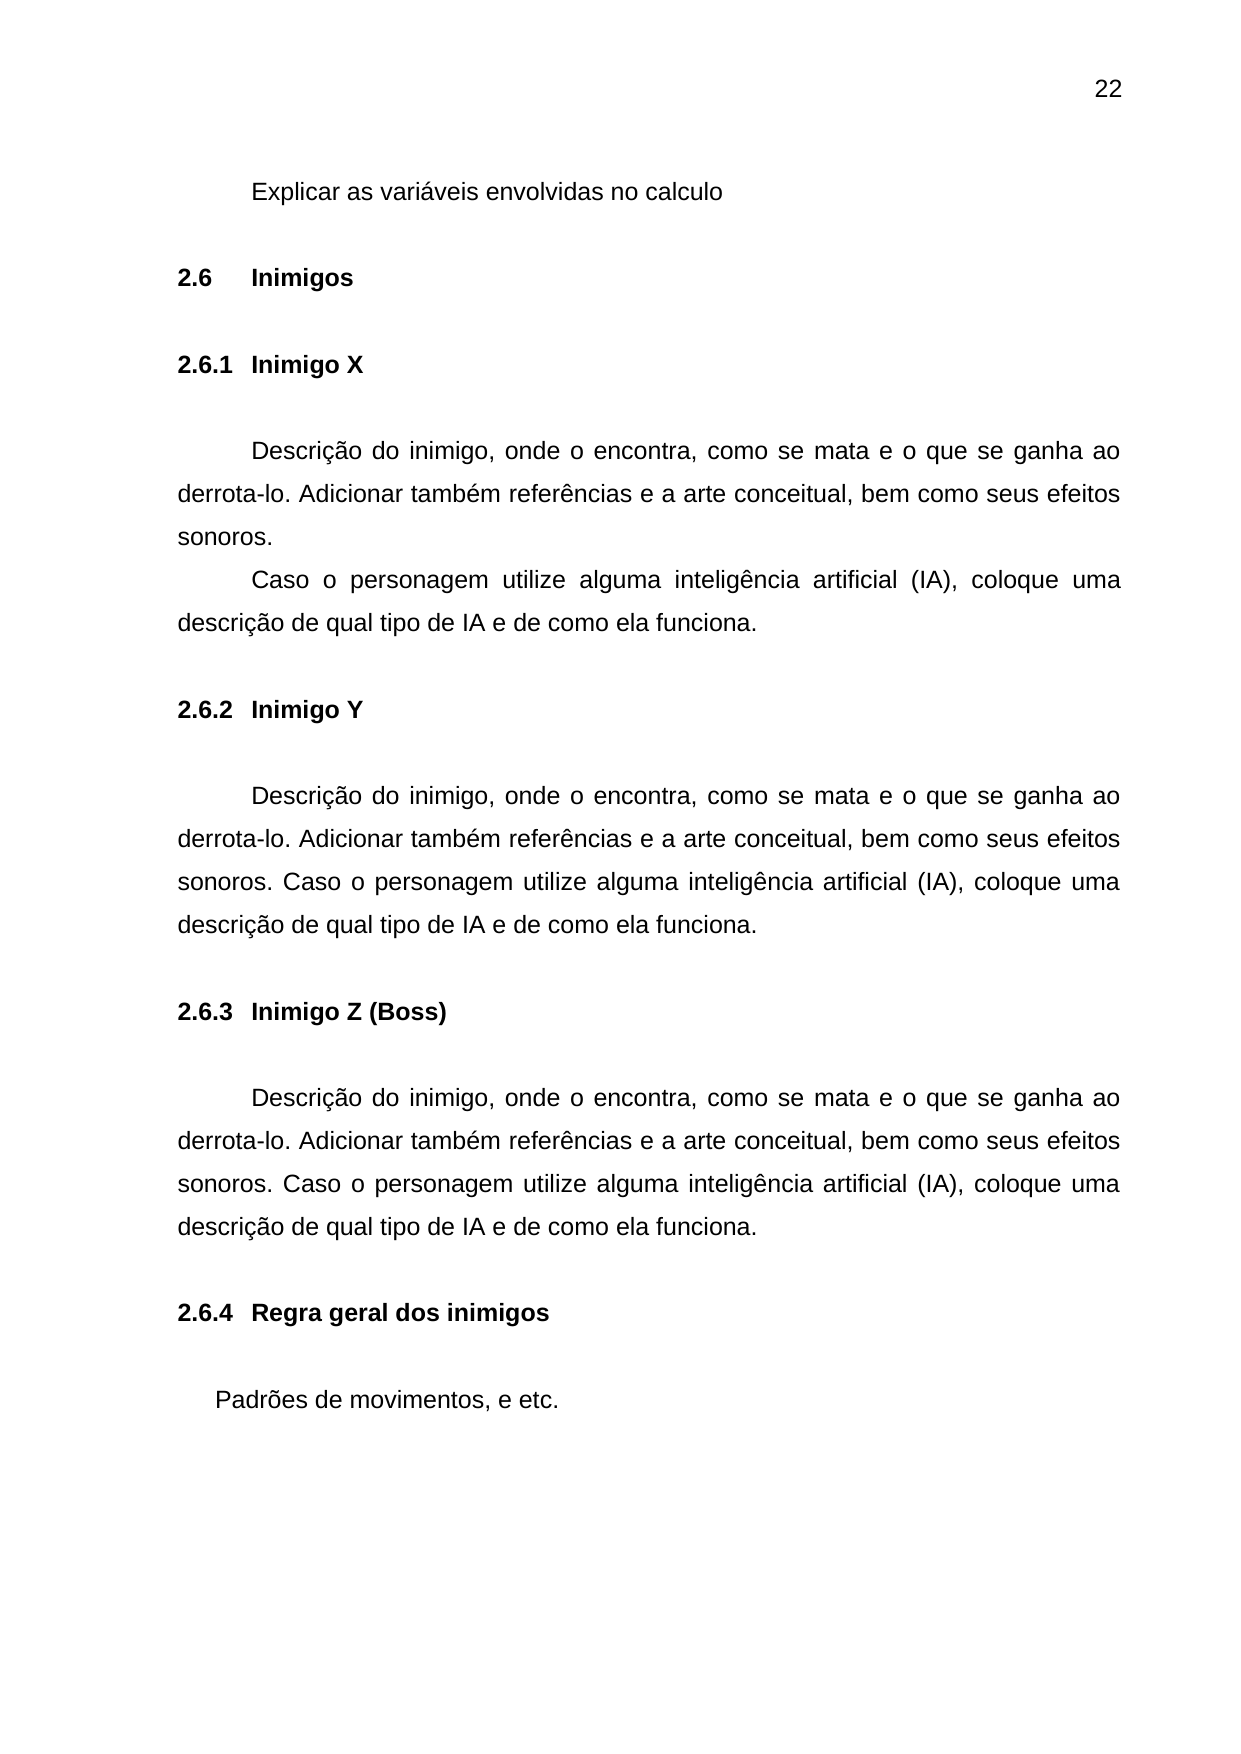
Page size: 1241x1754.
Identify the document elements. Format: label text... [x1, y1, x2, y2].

text Padrões de movimentos, e etc. [177, 1385, 1122, 1413]
text Explicar as variáveis envolvidas no calculo [177, 177, 1122, 206]
text Descrição do inimigo, onde o encontra, como se mata e o que se ganha ao derrota-lo. Adicionar também referências e a arte conceitual, bem como seus efeitos sonoros. Caso o personagem utilize alguma inteligência artificial (IA), coloque uma descrição de qual tipo de IA e de como ela funciona. [177, 1083, 1122, 1241]
text Descrição do inimigo, onde o encontra, como se mata e o que se ganha ao derrota-lo. Adicionar também referências e a arte conceitual, bem como seus efeitos sonoros. [177, 436, 1122, 551]
subtitle 2.6.1 Inimigo X [177, 350, 1122, 378]
subtitle 2.6 Inimigos [177, 263, 1122, 292]
subtitle 2.6.2 Inimigo Y [177, 695, 1122, 723]
text Caso o personagem utilize alguma inteligência artificial (IA), coloque uma descrição de qual tipo de IA e de como ela funciona. [177, 565, 1122, 637]
subtitle 2.6.3 Inimigo Z (Boss) [177, 997, 1122, 1025]
subtitle 2.6.4 Regra geral dos inimigos [177, 1298, 1122, 1327]
text Descrição do inimigo, onde o encontra, como se mata e o que se ganha ao derrota-lo. Adicionar também referências e a arte conceitual, bem como seus efeitos sonoros. Caso o personagem utilize alguma inteligência artificial (IA), coloque uma descrição de qual tipo de IA e de como ela funciona. [177, 781, 1122, 939]
